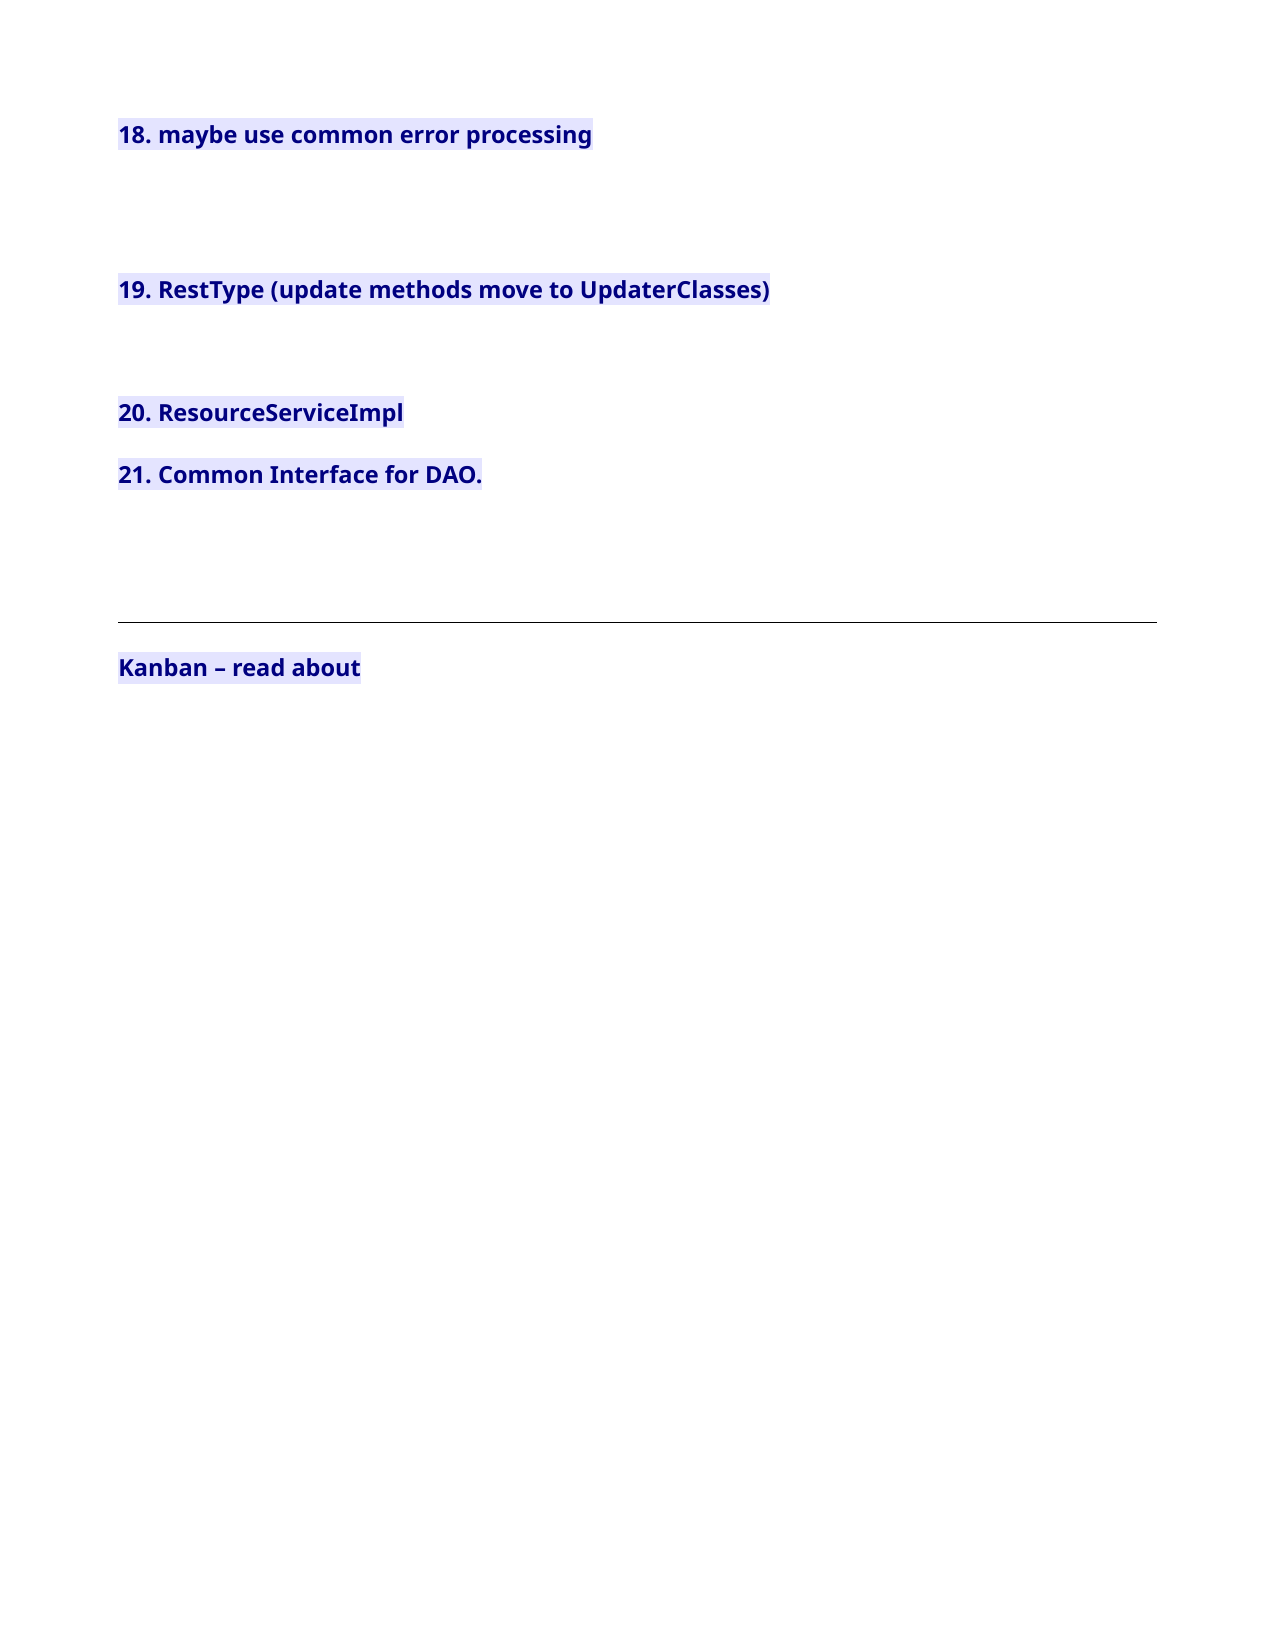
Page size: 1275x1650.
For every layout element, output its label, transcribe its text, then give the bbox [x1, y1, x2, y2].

text Kanban – read about [118, 652, 1157, 684]
text 20. ResourceServiceImpl [118, 396, 1157, 428]
text 19. RestType (update methods move to UpdaterClasses) [118, 273, 1157, 305]
text 21. Common Interface for DAO. [118, 458, 1157, 490]
text 18. maybe use common error processing [118, 118, 1157, 182]
